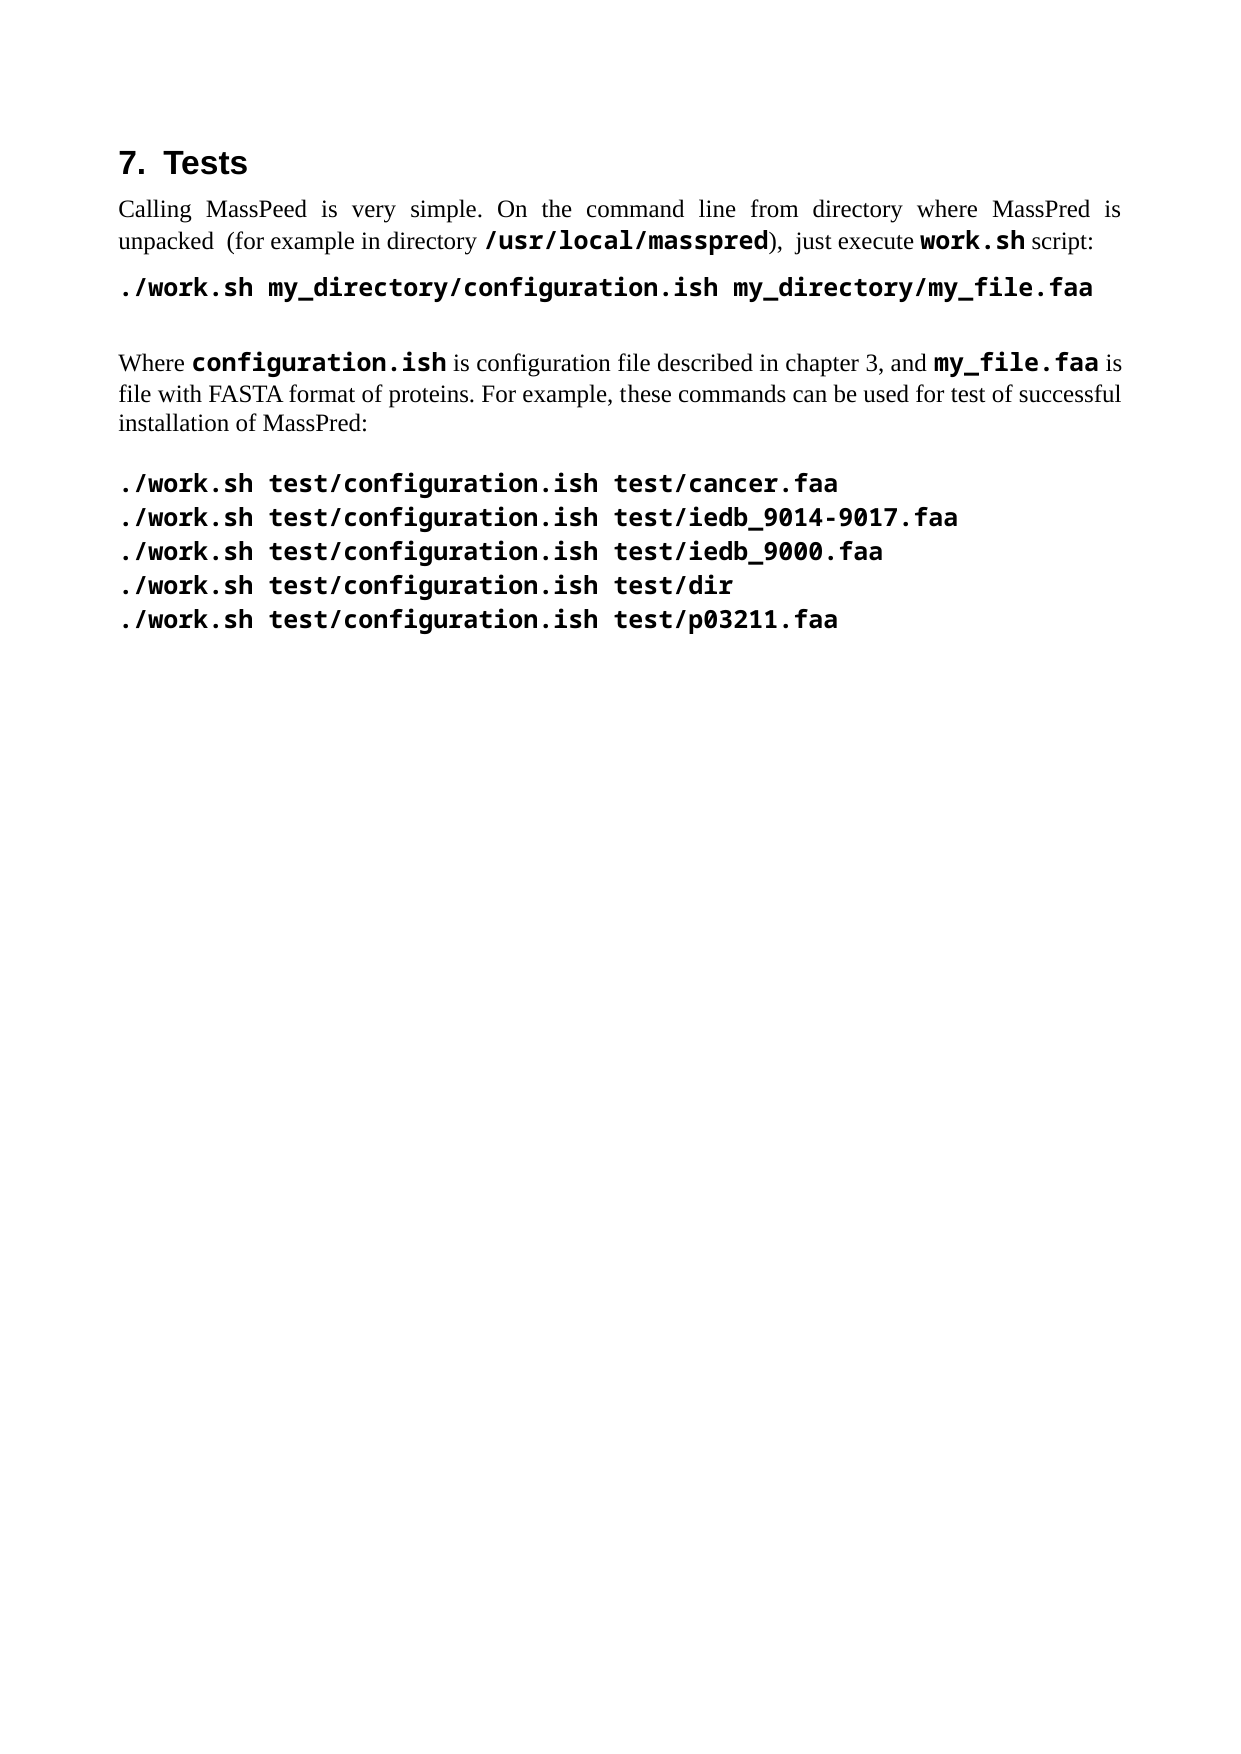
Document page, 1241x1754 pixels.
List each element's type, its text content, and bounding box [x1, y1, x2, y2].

text ./work.sh test/configuration.ish test/dir [118, 567, 1122, 601]
text Calling MassPeed is very simple. On the command line from directory where MassPred is unpacked (for example in directory /usr/local/masspred), just execute work.sh script: [118, 194, 1122, 257]
text ./work.sh test/configuration.ish test/iedb_9014-9017.faa [118, 499, 1122, 533]
text ./work.sh my_directory/configuration.ish my_directory/my_file.faa [118, 269, 1122, 304]
text ./work.sh test/configuration.ish test/iedb_9000.faa [118, 533, 1122, 567]
text ./work.sh test/configuration.ish test/p03211.faa [118, 601, 1122, 636]
text Where configuration.ish is configuration file described in chapter 3, and my_file.faa is file with FASTA format of proteins. For example, these commands can be used for test of successful installation of MassPred: [118, 345, 1122, 436]
subtitle Tests [118, 143, 1122, 182]
text ./work.sh test/configuration.ish test/cancer.faa [118, 465, 1122, 499]
